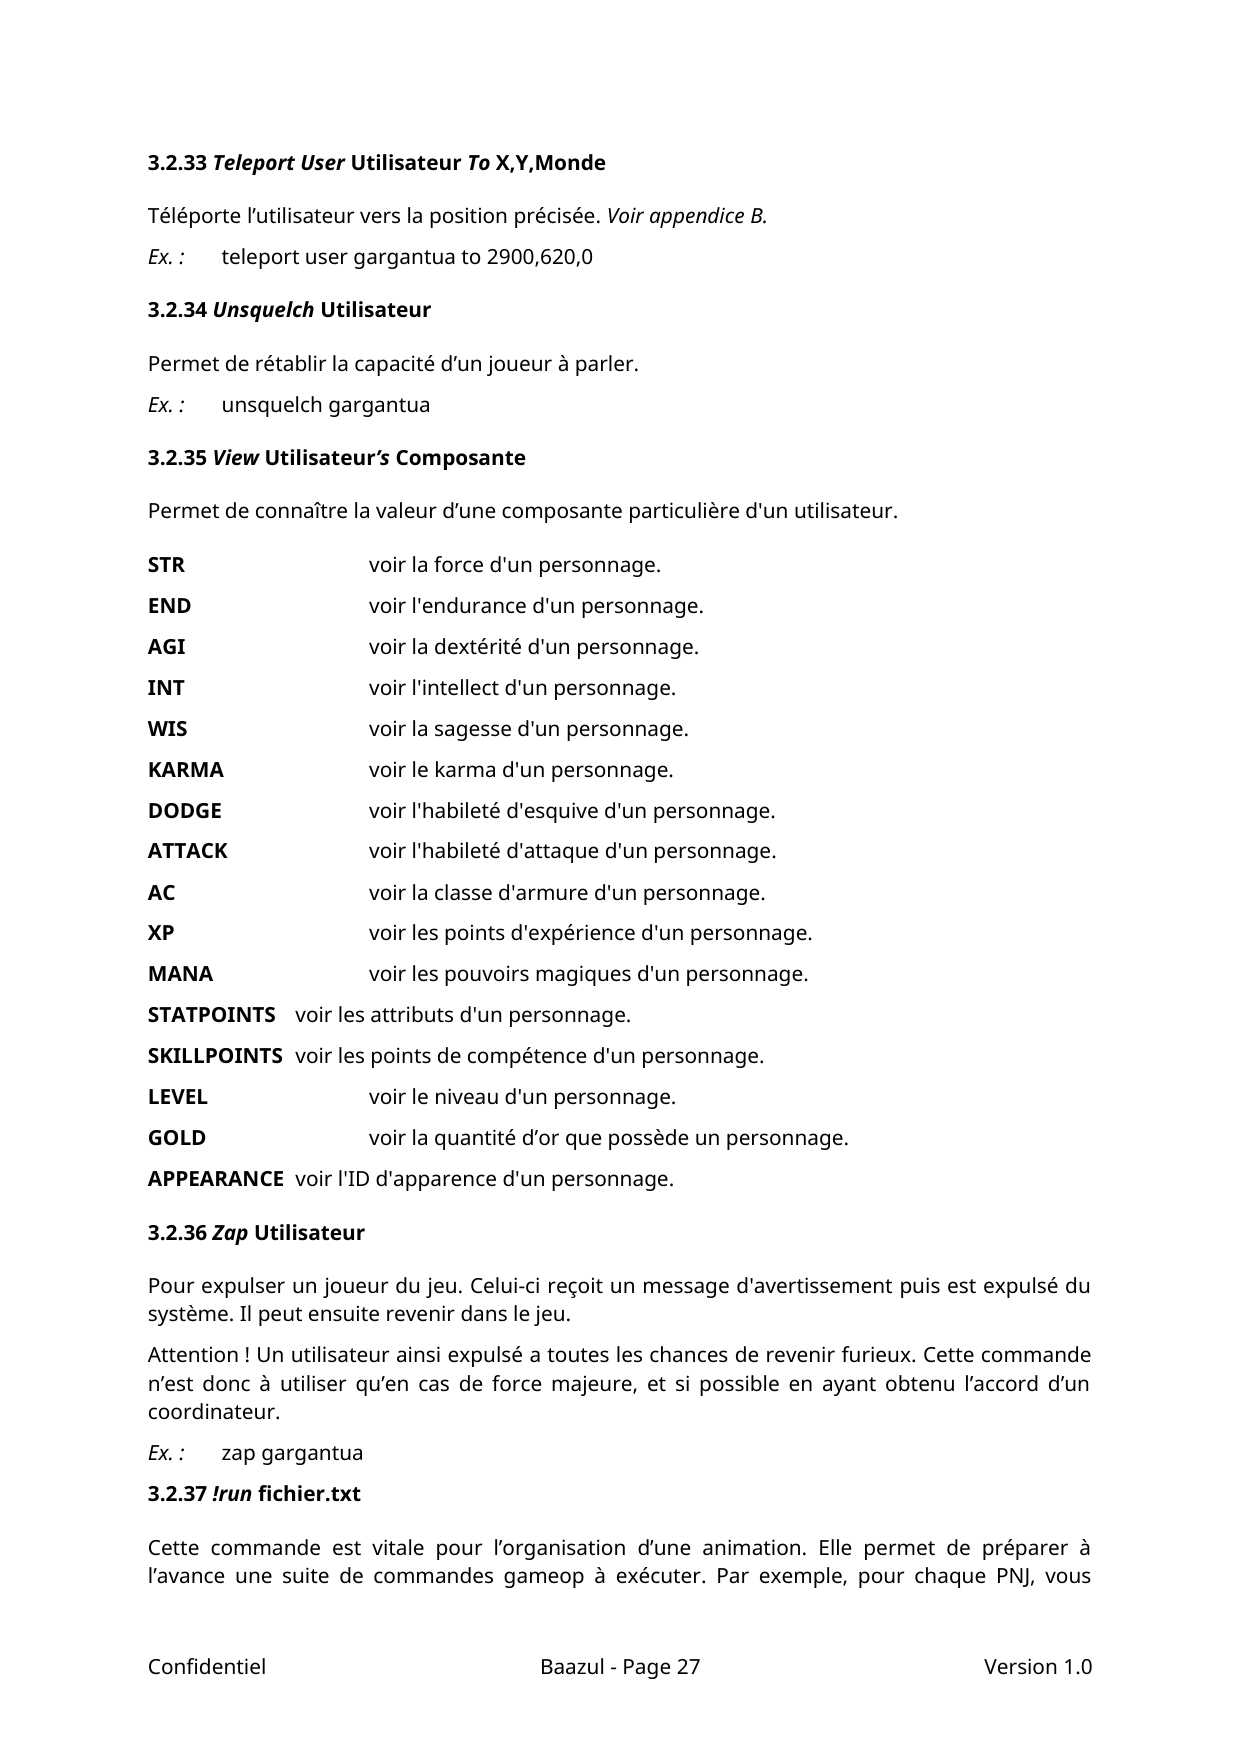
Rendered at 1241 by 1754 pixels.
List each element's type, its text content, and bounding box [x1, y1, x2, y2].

text DODGE voir l'habileté d'esquive d'un personnage. [148, 796, 1093, 824]
subtitle View Utilisateur’s Composante [148, 443, 1093, 472]
text GOLD voir la quantité d’or que possède un personnage. [148, 1123, 1093, 1152]
subtitle Zap Utilisateur [148, 1218, 1093, 1246]
subtitle Teleport User Utilisateur To X,Y,Monde [148, 148, 1093, 176]
text AC voir la classe d'armure d'un personnage. [148, 878, 1093, 906]
text MANA voir les pouvoirs magiques d'un personnage. [148, 959, 1093, 988]
text INT voir l'intellect d'un personnage. [148, 673, 1093, 701]
text STATPOINTS voir les attributs d'un personnage. [148, 1000, 1093, 1029]
text Permet de connaître la valeur d’une composante particulière d'un utilisateur. [148, 497, 1093, 525]
text Permet de rétablir la capacité d’un joueur à parler. [148, 349, 1093, 377]
text Téléporte l’utilisateur vers la position précisée. Voir appendice B. [148, 201, 1093, 229]
text Pour expulser un joueur du jeu. Celui-ci reçoit un message d'avertissement puis est expulsé du système. Il peut ensuite revenir dans le jeu. [148, 1271, 1093, 1328]
text LEVEL voir le niveau d'un personnage. [148, 1082, 1093, 1111]
text END voir l'endurance d'un personnage. [148, 591, 1093, 619]
text KARMA voir le karma d'un personnage. [148, 755, 1093, 783]
text XP voir les points d'expérience d'un personnage. [148, 918, 1093, 947]
text Ex. : zap gargantua [148, 1438, 1093, 1467]
text Attention ! Un utilisateur ainsi expulsé a toutes les chances de revenir furieux. Cette commande n’est donc à utiliser qu’en cas de force majeure, et si possible en ayant obtenu l’accord d’un coordinateur. [148, 1340, 1093, 1426]
text AGI voir la dextérité d'un personnage. [148, 632, 1093, 660]
subtitle !run fichier.txt [148, 1479, 1093, 1508]
subtitle Unsquelch Utilisateur [148, 295, 1093, 324]
text Ex. : unsquelch gargantua [148, 390, 1093, 418]
text ATTACK voir l'habileté d'attaque d'un personnage. [148, 837, 1093, 865]
text Cette commande est vitale pour l’organisation d’une animation. Elle permet de préparer à l’avance une suite de commandes gameop à exécuter. Par exemple, pour chaque PNJ, vous [148, 1533, 1093, 1589]
text STR voir la force d'un personnage. [148, 550, 1093, 578]
text Ex. : teleport user gargantua to 2900,620,0 [148, 242, 1093, 270]
text WIS voir la sagesse d'un personnage. [148, 714, 1093, 742]
text APPEARANCE voir l'ID d'apparence d'un personnage. [148, 1164, 1093, 1193]
text SKILLPOINTS voir les points de compétence d'un personnage. [148, 1041, 1093, 1070]
